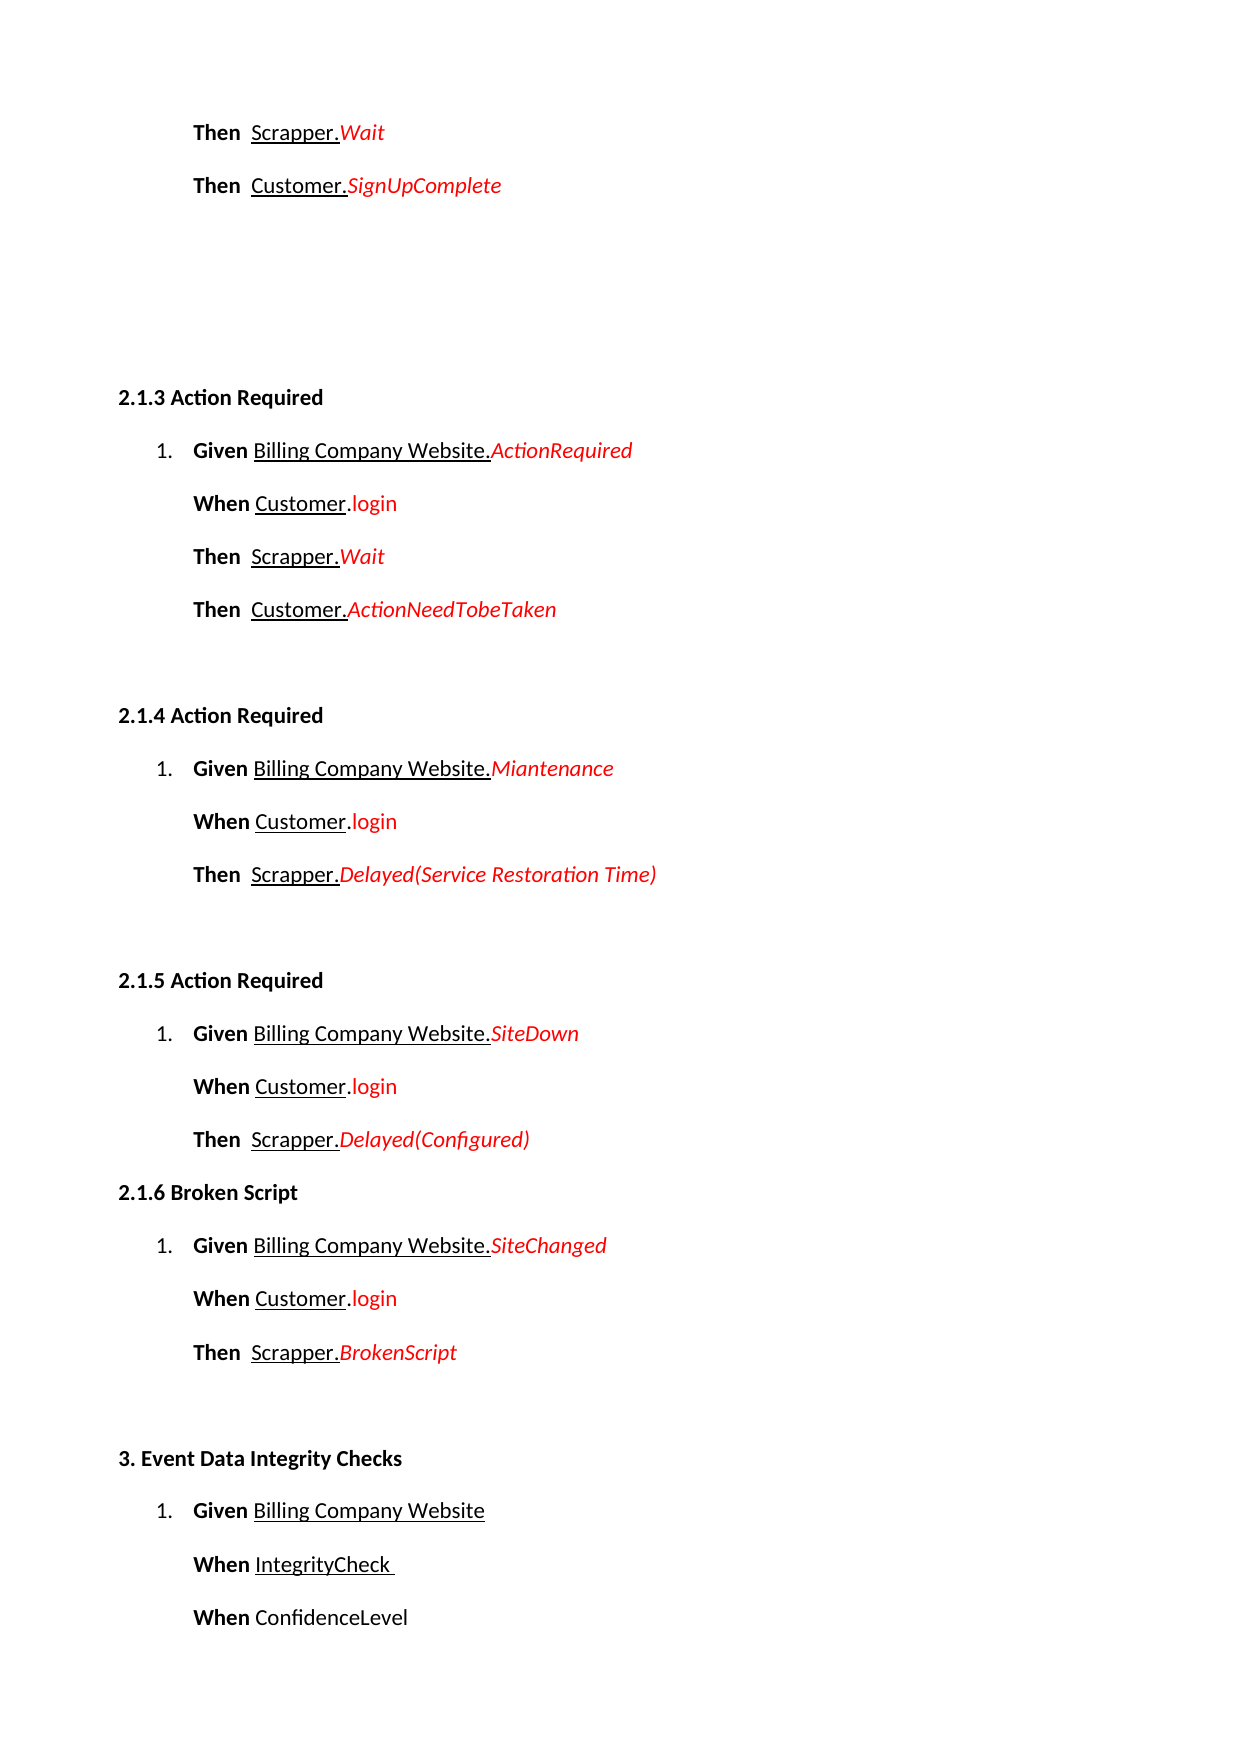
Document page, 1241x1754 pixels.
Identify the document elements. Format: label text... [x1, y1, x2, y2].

text Then Scrapper.Wait [193, 118, 1122, 146]
text When Customer.login [193, 489, 1122, 517]
list Given Billing Company Website.Miantenance [156, 754, 1122, 782]
text 2.1.3 Action Required [118, 383, 1122, 411]
text When IntegrityCheck [193, 1550, 1122, 1578]
text Then Customer.SignUpComplete [193, 171, 1122, 199]
text Then Scrapper.Wait [193, 542, 1122, 570]
text 2.1.5 Action Required [118, 966, 1122, 994]
text When ConfidenceLevel [193, 1603, 1122, 1631]
text 3. Event Data Integrity Checks [118, 1444, 1122, 1472]
text When Customer.login [193, 1284, 1122, 1313]
text 2.1.6 Broken Script [118, 1178, 1122, 1207]
text 2.1.4 Action Required [118, 701, 1122, 729]
text When Customer.login [193, 1072, 1122, 1101]
list Given Billing Company Website.ActionRequired [156, 436, 1122, 464]
text Then Customer.ActionNeedTobeTaken [193, 595, 1122, 623]
list Given Billing Company Website.SiteDown [156, 1019, 1122, 1047]
list Given Billing Company Website [156, 1497, 1122, 1525]
text When Customer.login [193, 807, 1122, 835]
list Given Billing Company Website.SiteChanged [156, 1232, 1122, 1259]
text Then Scrapper.BrokenScript [193, 1338, 1122, 1366]
text Then Scrapper.Delayed(Configured) [193, 1126, 1122, 1153]
text Then Scrapper.Delayed(Service Restoration Time) [193, 860, 1122, 888]
